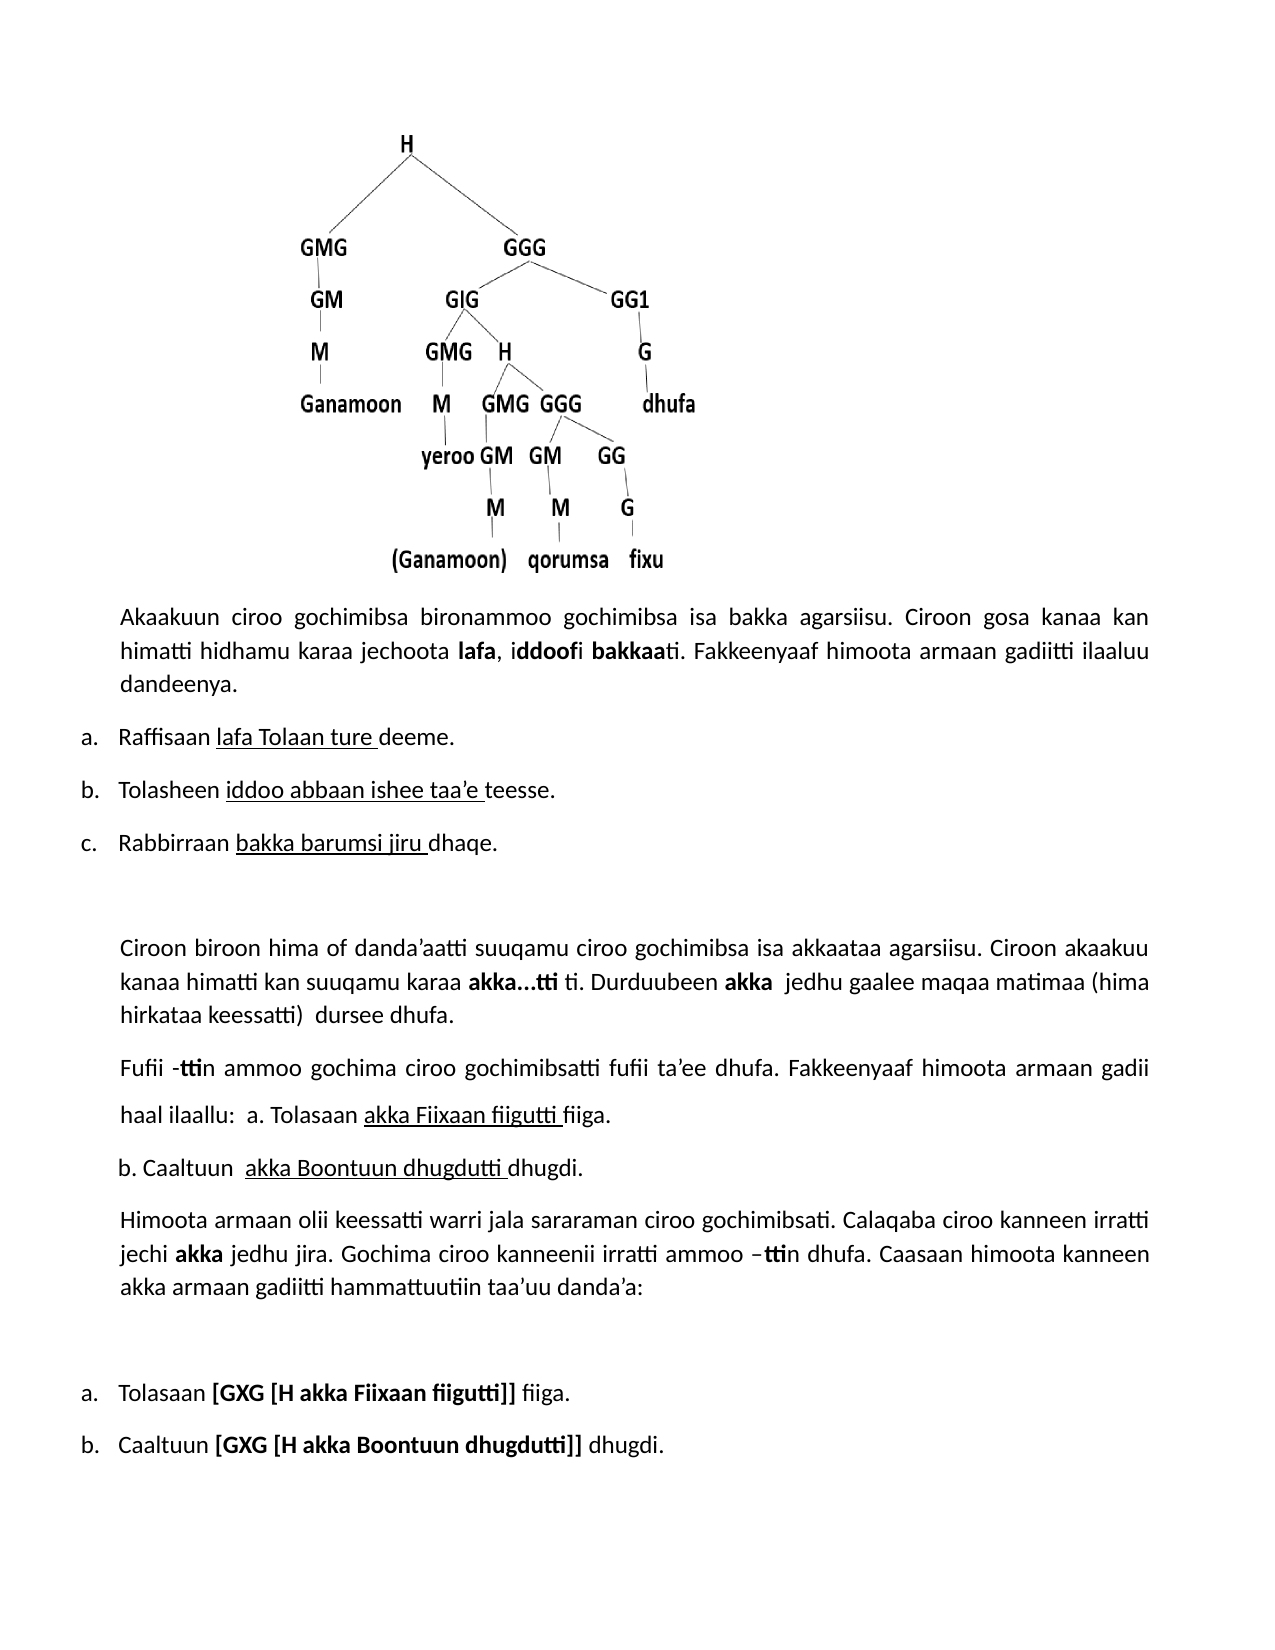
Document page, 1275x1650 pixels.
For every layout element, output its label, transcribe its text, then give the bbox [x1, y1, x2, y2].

list Caaltuun [GXG [H akka Boontuun dhugdutti]] dhugdi. [81, 1429, 1152, 1460]
text b. Caaltuun akka Boontuun dhugdutti dhugdi. [118, 1152, 1157, 1182]
list Tolasaan [GXG [H akka Fiixaan fiigutti]] fiiga. [81, 1377, 1152, 1407]
list Raffisaan lafa Tolaan ture deeme. [81, 722, 1151, 752]
text Himoota armaan olii keessatti warri jala sararaman ciroo gochimibsati. Calaqaba ciroo kanneen irratti jechi akka jedhu jira. Gochima ciroo kanneenii irratti ammoo –ttin dhufa. Caasaan himoota kanneen akka armaan gadiitti hammattuutiin taa’uu danda’a: [120, 1204, 1151, 1302]
text Fufii -ttin ammoo gochima ciroo gochimibsatti fufii ta’ee dhufa. Fakkeenyaaf himoota armaan gadii haal ilaallu: a. Tolasaan akka Fiixaan fiigutti fiiga. [120, 1053, 1151, 1129]
text Ciroon biroon hima of danda’aatti suuqamu ciroo gochimibsa isa akkaataa agarsiisu. Ciroon akaakuu kanaa himatti kan suuqamu karaa akka...tti ti. Durduubeen akka jedhu gaalee maqaa matimaa (hima hirkataa keessatti) dursee dhufa. [120, 932, 1151, 1030]
list Tolasheen iddoo abbaan ishee taa’e teesse. [81, 774, 1151, 805]
text Akaakuun ciroo gochimibsa bironammoo gochimibsa isa bakka agarsiisu. Ciroon gosa kanaa kan himatti hidhamu karaa jechoota lafa, iddoofi bakkaati. Fakkeenyaaf himoota armaan gadiitti ilaaluu dandeenya. [120, 601, 1151, 699]
picture [177, 118, 838, 576]
list Rabbirraan bakka barumsi jiru dhaqe. [81, 827, 1151, 858]
